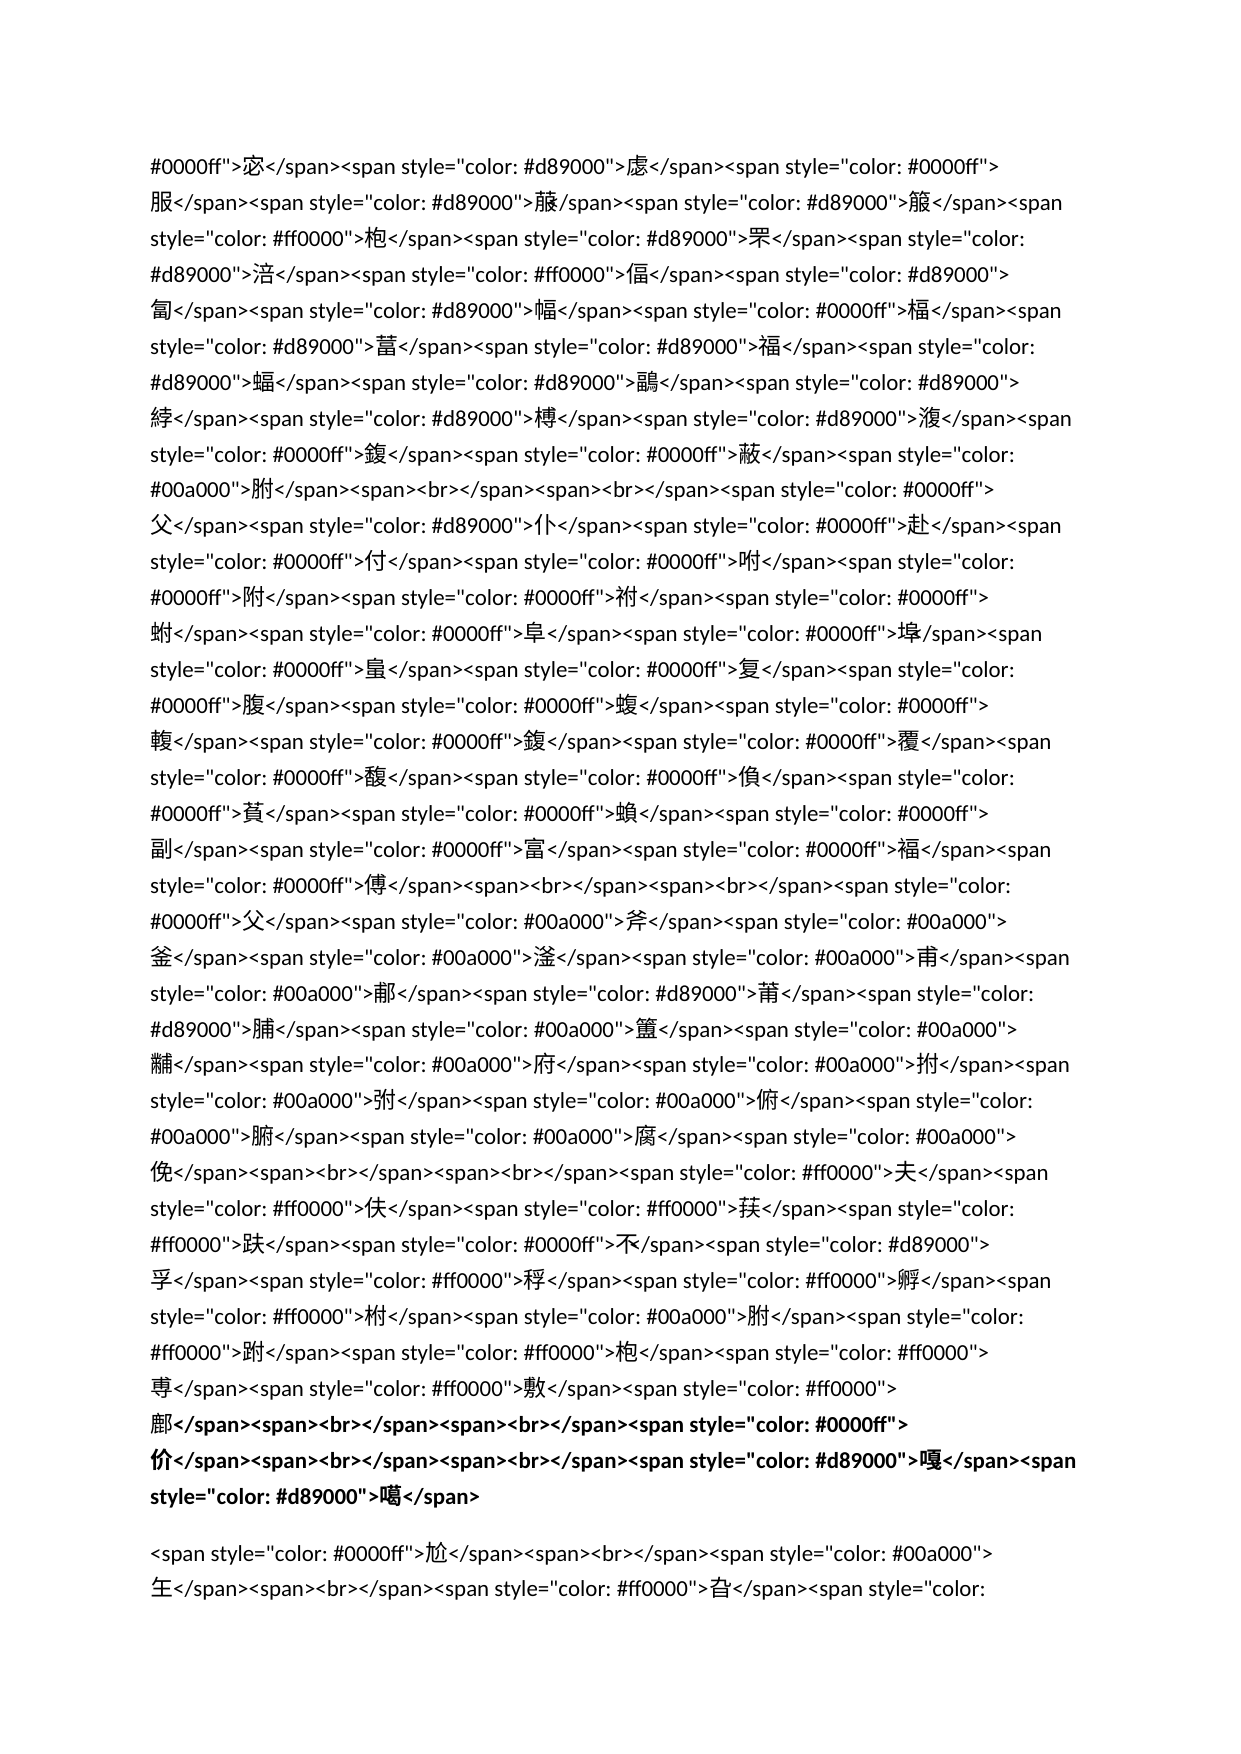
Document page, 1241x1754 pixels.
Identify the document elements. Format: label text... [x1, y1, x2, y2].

text #0000ff">宓</span><span style="color: #d89000">虙</span><span style="color: #0000ff">服</span><span style="color: #d89000">菔</span><span style="color: #d89000">箙</span><span style="color: #ff0000">枹</span><span style="color: #d89000">罘</span><span style="color: #d89000">涪</span><span style="color: #ff0000">偪</span><span style="color: #d89000">匐</span><span style="color: #d89000">幅</span><span style="color: #0000ff">楅</span><span style="color: #d89000">葍</span><span style="color: #d89000">福</span><span style="color: #d89000">蝠</span><span style="color: #d89000">鶝</span><span style="color: #d89000">綍</span><span style="color: #d89000">榑</span><span style="color: #d89000">澓</span><span style="color: #0000ff">鍑</span><span style="color: #0000ff">蔽</span><span style="color: #00a000">胕</span><span><br></span><span><br></span><span style="color: #0000ff">父</span><span style="color: #d89000">仆</span><span style="color: #0000ff">赴</span><span style="color: #0000ff">付</span><span style="color: #0000ff">咐</span><span style="color: #0000ff">附</span><span style="color: #0000ff">祔</span><span style="color: #0000ff">蚹</span><span style="color: #0000ff">阜</span><span style="color: #0000ff">埠</span><span style="color: #0000ff">蛗</span><span style="color: #0000ff">复</span><span style="color: #0000ff">腹</span><span style="color: #0000ff">蝮</span><span style="color: #0000ff">輹</span><span style="color: #0000ff">鍑</span><span style="color: #0000ff">覆</span><span style="color: #0000ff">馥</span><span style="color: #0000ff">偩</span><span style="color: #0000ff">萯</span><span style="color: #0000ff">蝜</span><span style="color: #0000ff">副</span><span style="color: #0000ff">富</span><span style="color: #0000ff">褔</span><span style="color: #0000ff">傅</span><span><br></span><span><br></span><span style="color: #0000ff">父</span><span style="color: #00a000">斧</span><span style="color: #00a000">釜</span><span style="color: #00a000">滏</span><span style="color: #00a000">甫</span><span style="color: #00a000">郙</span><span style="color: #d89000">莆</span><span style="color: #d89000">脯</span><span style="color: #00a000">簠</span><span style="color: #00a000">黼</span><span style="color: #00a000">府</span><span style="color: #00a000">拊</span><span style="color: #00a000">弣</span><span style="color: #00a000">俯</span><span style="color: #00a000">腑</span><span style="color: #00a000">腐</span><span style="color: #00a000">俛</span><span><br></span><span><br></span><span style="color: #ff0000">夫</span><span style="color: #ff0000">伕</span><span style="color: #ff0000">荴</span><span style="color: #ff0000">趺</span><span style="color: #0000ff">不</span><span style="color: #d89000">孚</span><span style="color: #ff0000">稃</span><span style="color: #ff0000">孵</span><span style="color: #ff0000">柎</span><span style="color: #00a000">胕</span><span style="color: #ff0000">跗</span><span style="color: #ff0000">枹</span><span style="color: #ff0000">尃</span><span style="color: #ff0000">敷</span><span style="color: #ff0000">鄜</span><span><br></span><span><br></span><span style="color: #0000ff">价</span><span><br></span><span><br></span><span style="color: #d89000">嘎</span><span style="color: #d89000">噶</span> [150, 150, 1090, 1511]
text <span style="color: #0000ff">尬</span><span><br></span><span style="color: #00a000">玍</span><span><br></span><span style="color: #ff0000">旮</span><span style="color: [150, 1536, 1090, 1604]
